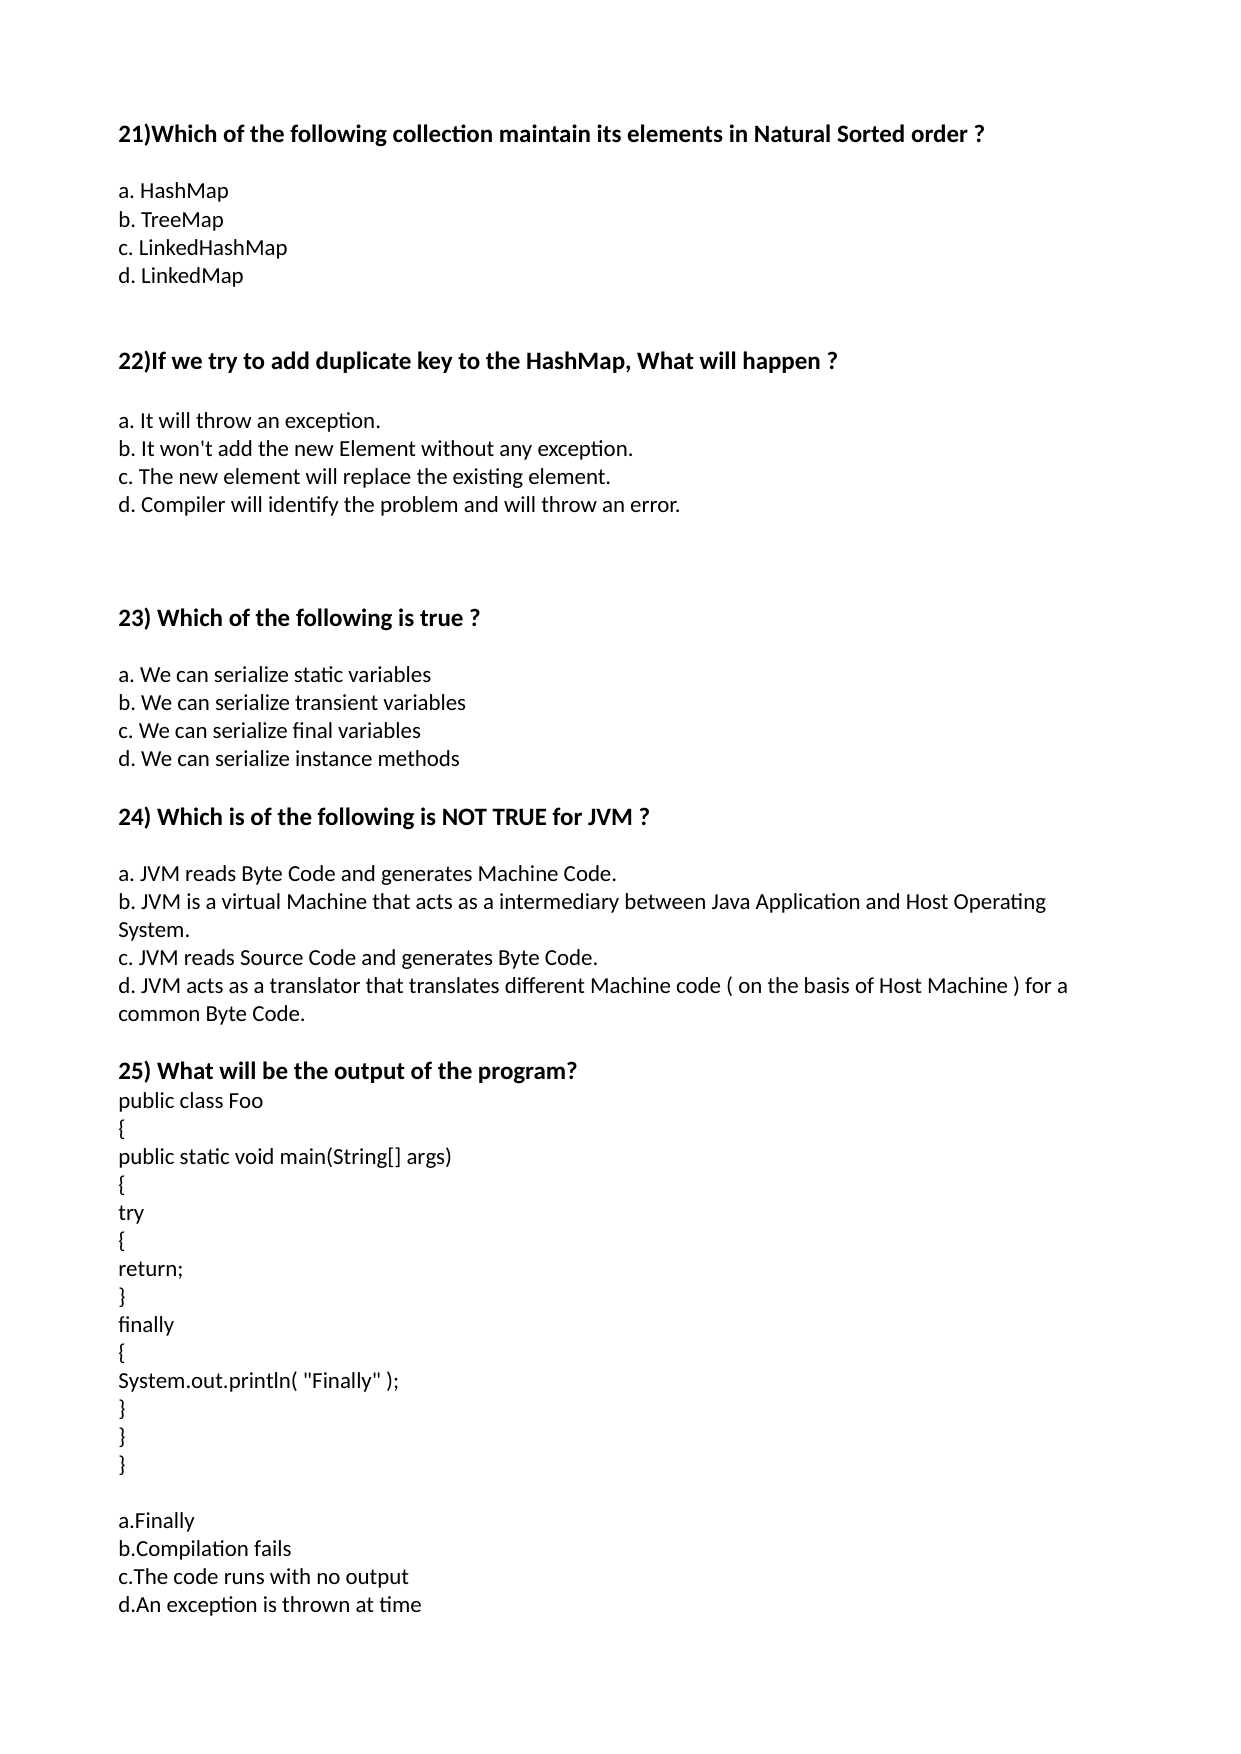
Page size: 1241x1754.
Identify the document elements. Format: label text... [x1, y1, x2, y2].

text 22)If we try to add duplicate key to the HashMap, What will happen ? [118, 345, 1122, 375]
text } [118, 1450, 1122, 1478]
text public static void main(String[] args) [118, 1142, 1122, 1170]
text a.Finally [118, 1506, 1122, 1534]
text b. It won't add the new Element without any exception. [118, 434, 1122, 462]
text } [118, 1282, 1122, 1310]
text { [118, 1226, 1122, 1254]
text a. It will throw an exception. [118, 406, 1122, 434]
text d.An exception is thrown at time [118, 1590, 1122, 1618]
text { [118, 1170, 1122, 1198]
text try [118, 1198, 1122, 1226]
text { [118, 1114, 1122, 1142]
text 24) Which is of the following is NOT TRUE for JVM ? a. JVM reads Byte Code and generates Machine Code. b. JVM is a virtual Machine that acts as a intermediary between Java Application and Host Operating System. c. JVM reads Source Code and generates Byte Code. d. JVM acts as a translator that translates different Machine code ( on the basis of Host Machine ) for a common Byte Code. [118, 801, 1122, 1027]
text } [118, 1422, 1122, 1450]
text d. Compiler will identify the problem and will throw an error. [118, 490, 1122, 518]
text 25) What will be the output of the program? [118, 1055, 1122, 1086]
text b.Compilation fails [118, 1534, 1122, 1562]
text public class Foo [118, 1086, 1122, 1114]
text finally [118, 1310, 1122, 1338]
text } [118, 1394, 1122, 1422]
text c. The new element will replace the existing element. [118, 462, 1122, 490]
text { [118, 1338, 1122, 1366]
text System.out.println( "Finally" ); [118, 1366, 1122, 1394]
text c.The code runs with no output [118, 1562, 1122, 1590]
text return; [118, 1254, 1122, 1282]
text 23) Which of the following is true ? a. We can serialize static variables b. We can serialize transient variables c. We can serialize final variables d. We can serialize instance methods [118, 602, 1122, 773]
text 21)Which of the following collection maintain its elements in Natural Sorted order ? a. HashMap b. TreeMap c. LinkedHashMap d. LinkedMap [118, 118, 1122, 289]
